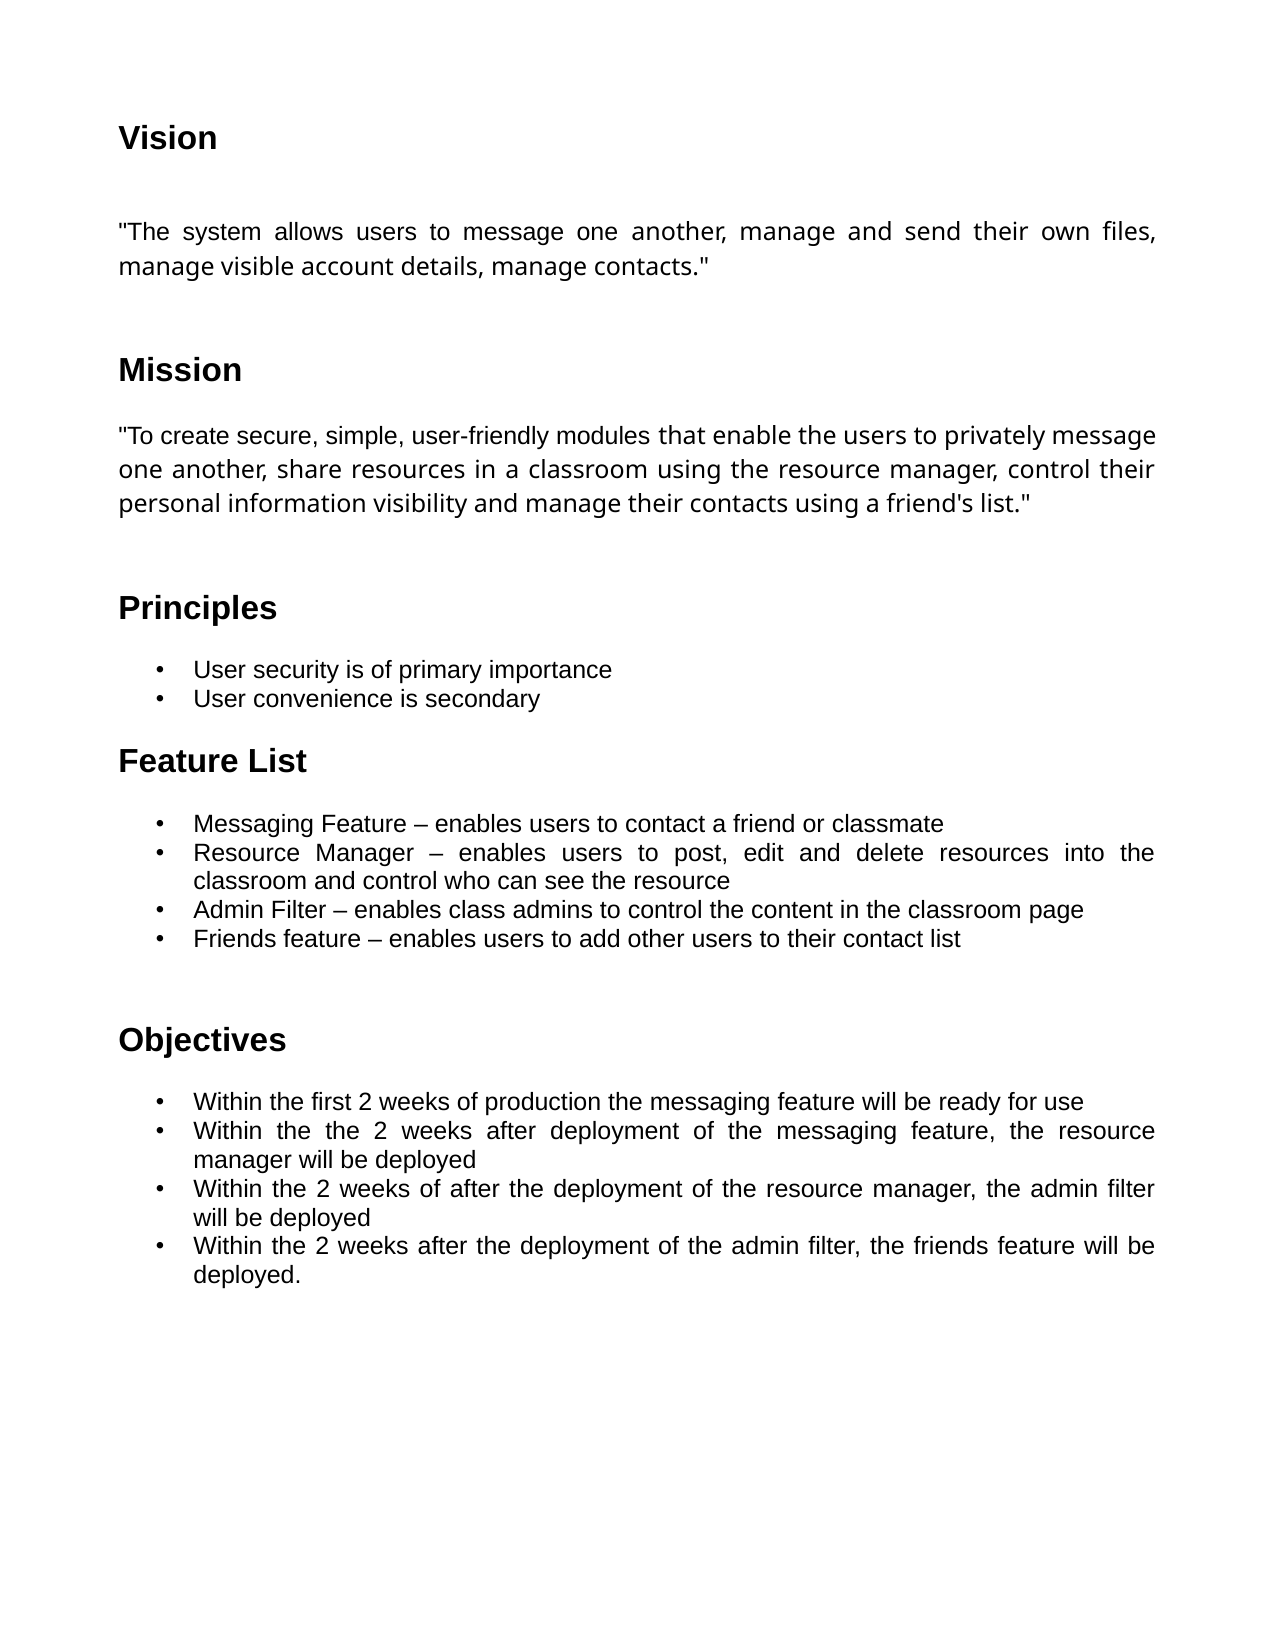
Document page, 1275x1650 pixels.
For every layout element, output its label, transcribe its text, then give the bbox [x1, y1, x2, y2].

list User convenience is secondary [156, 684, 1157, 713]
text "To create secure, simple, user-friendly modules that enable the users to privately message one another, share resources in a classroom using the resource manager, control their personal information visibility and manage their contacts using a friend's list." [118, 417, 1157, 520]
list Friends feature – enables users to add other users to their contact list [156, 924, 1157, 953]
text Vision [118, 118, 1157, 157]
list Within the first 2 weeks of production the messaging feature will be ready for use [156, 1087, 1157, 1116]
text Mission [118, 350, 1157, 389]
text "The system allows users to message one another, manage and send their own files, manage visible account details, manage contacts." [118, 214, 1157, 282]
list Within the the 2 weeks after deployment of the messaging feature, the resource manager will be deployed [156, 1116, 1157, 1174]
list Within the 2 weeks of after the deployment of the resource manager, the admin filter will be deployed [156, 1174, 1157, 1231]
list User security is of primary importance [156, 655, 1157, 684]
text Principles [118, 588, 1157, 626]
list Messaging Feature – enables users to contact a friend or classmate [156, 809, 1157, 837]
text Feature List [118, 741, 1157, 780]
list Admin Filter – enables class admins to control the content in the classroom page [156, 895, 1157, 924]
list Resource Manager – enables users to post, edit and delete resources into the classroom and control who can see the resource [156, 837, 1157, 895]
list Within the 2 weeks after the deployment of the admin filter, the friends feature will be deployed. [156, 1231, 1157, 1289]
text Objectives [118, 1020, 1157, 1058]
